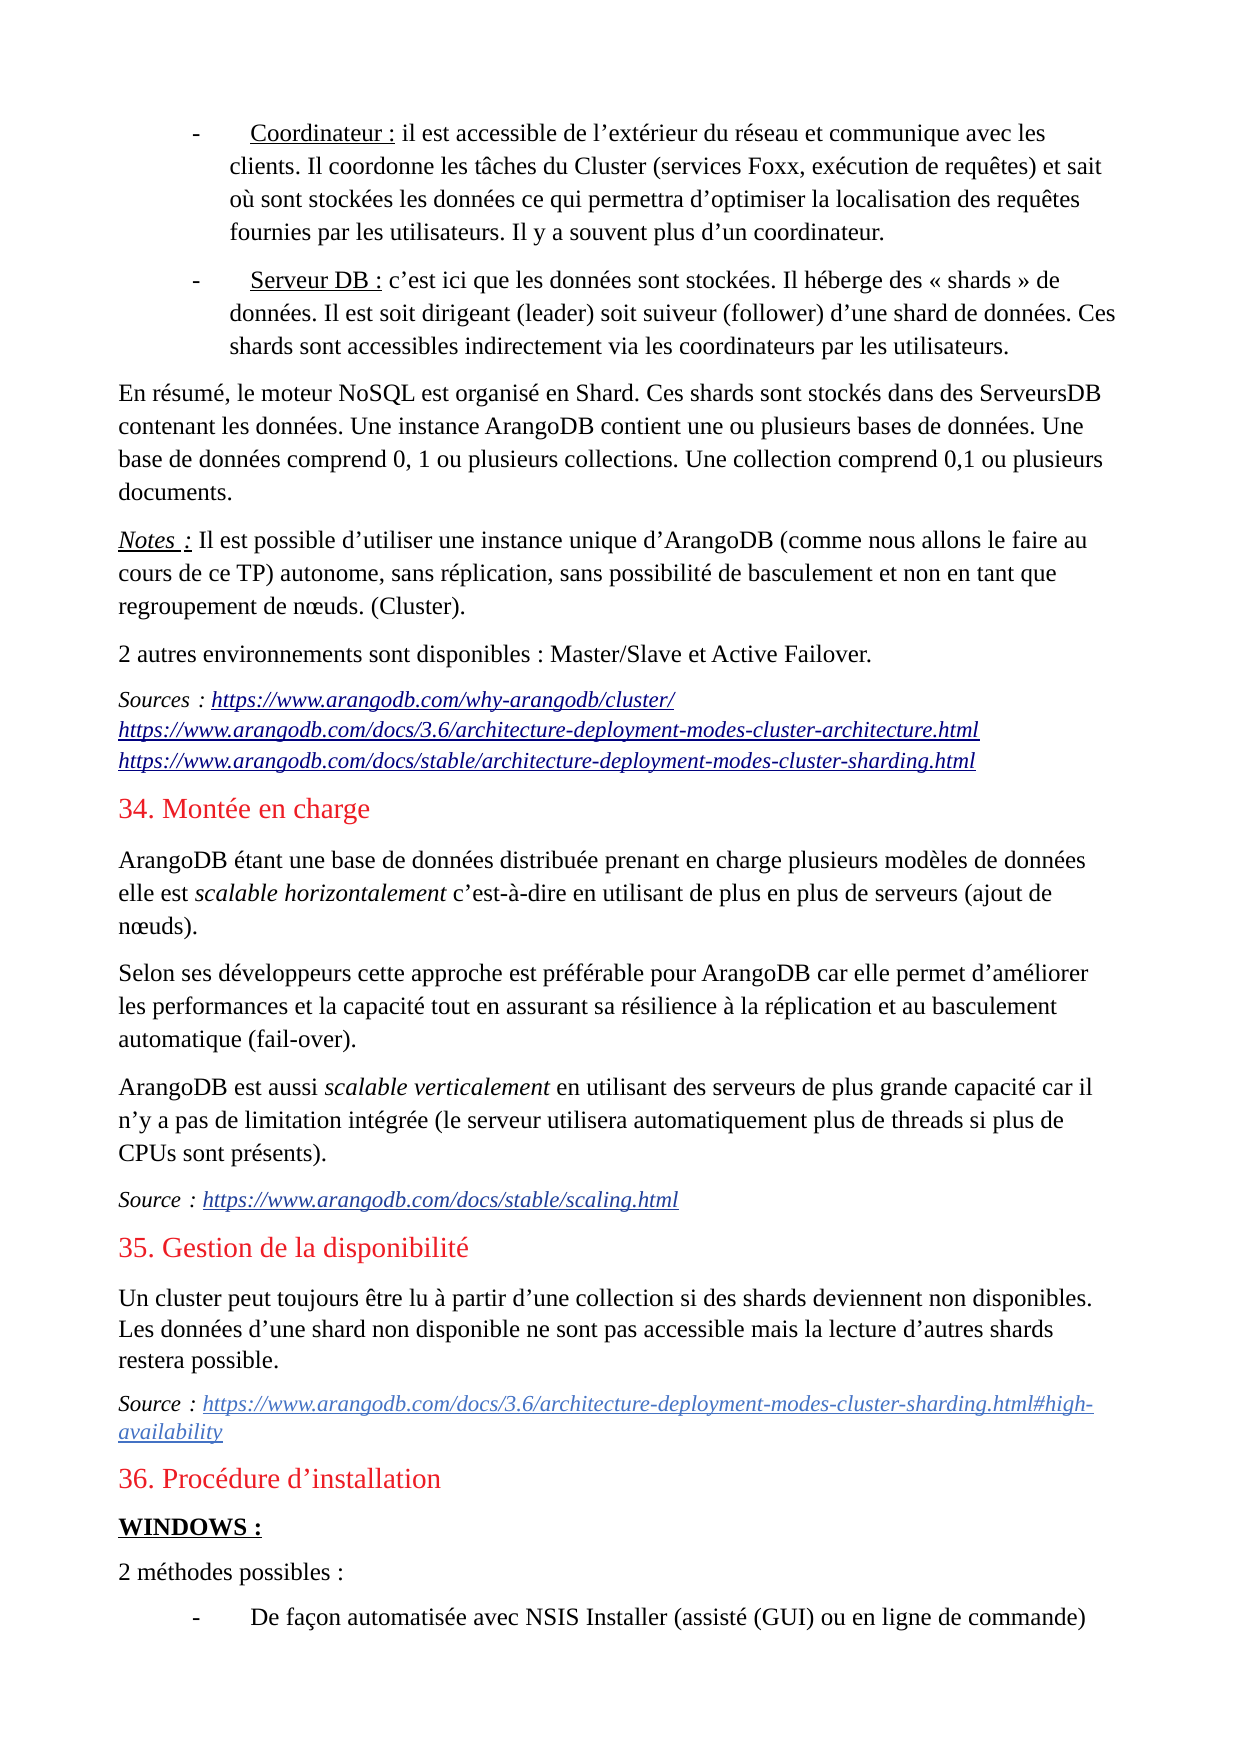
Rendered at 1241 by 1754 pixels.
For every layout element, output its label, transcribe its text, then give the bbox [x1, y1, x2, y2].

text WINDOWS : [118, 1512, 1122, 1540]
text - De façon automatisée avec NSIS Installer (assisté (GUI) ou en ligne de commande) [192, 1602, 1122, 1631]
text Sources : https://www.arangodb.com/why-arangodb/cluster/ https://www.arangodb.com/docs/3.6/architecture-deployment-modes-cluster-architecture.html https://www.arangodb.com/docs/stable/architecture-deployment-modes-cluster-sharding.html [118, 686, 1122, 773]
text Un cluster peut toujours être lu à partir d’une collection si des shards deviennent non disponibles. Les données d’une shard non disponible ne sont pas accessible mais la lecture d’autres shards restera possible. [118, 1283, 1122, 1374]
text 2 méthodes possibles : [118, 1557, 1122, 1586]
text Source : https://www.arangodb.com/docs/stable/scaling.html [118, 1186, 1122, 1212]
text 35. Gestion de la disponibilité [118, 1230, 1122, 1264]
text ArangoDB étant une base de données distribuée prenant en charge plusieurs modèles de données elle est scalable horizontalement c’est-à-dire en utilisant de plus en plus de serveurs (ajout de nœuds). [118, 845, 1122, 939]
text 2 autres environnements sont disponibles : Master/Slave et Active Failover. [118, 639, 1122, 667]
text Selon ses développeurs cette approche est préférable pour ArangoDB car elle permet d’améliorer les performances et la capacité tout en assurant sa résilience à la réplication et au basculement automatique (fail-over). [118, 958, 1122, 1053]
text 34. Montée en charge [118, 792, 1122, 825]
text 36. Procédure d’installation [118, 1461, 1122, 1495]
text ArangoDB est aussi scalable verticalement en utilisant des serveurs de plus grande capacité car il n’y a pas de limitation intégrée (le serveur utilisera automatiquement plus de threads si plus de CPUs sont présents). [118, 1072, 1122, 1167]
text Notes : Il est possible d’utiliser une instance unique d’ArangoDB (comme nous allons le faire au cours de ce TP) autonome, sans réplication, sans possibilité de basculement et non en tant que regroupement de nœuds. (Cluster). [118, 525, 1122, 620]
text - Serveur DB : c’est ici que les données sont stockées. Il héberge des « shards » de données. Il est soit dirigeant (leader) soit suiveur (follower) d’une shard de données. Ces shards sont accessibles indirectement via les coordinateurs par les utilisateurs. [192, 265, 1122, 359]
text En résumé, le moteur NoSQL est organisé en Shard. Ces shards sont stockés dans des ServeursDB contenant les données. Une instance ArangoDB contient une ou plusieurs bases de données. Une base de données comprend 0, 1 ou plusieurs collections. Une collection comprend 0,1 ou plusieurs documents. [118, 378, 1122, 506]
text - Coordinateur : il est accessible de l’extérieur du réseau et communique avec les clients. Il coordonne les tâches du Cluster (services Foxx, exécution de requêtes) et sait où sont stockées les données ce qui permettra d’optimiser la localisation des requêtes fournies par les utilisateurs. Il y a souvent plus d’un coordinateur. [192, 118, 1122, 246]
text Source : https://www.arangodb.com/docs/3.6/architecture-deployment-modes-cluster-sharding.html#high-availability [118, 1390, 1122, 1445]
